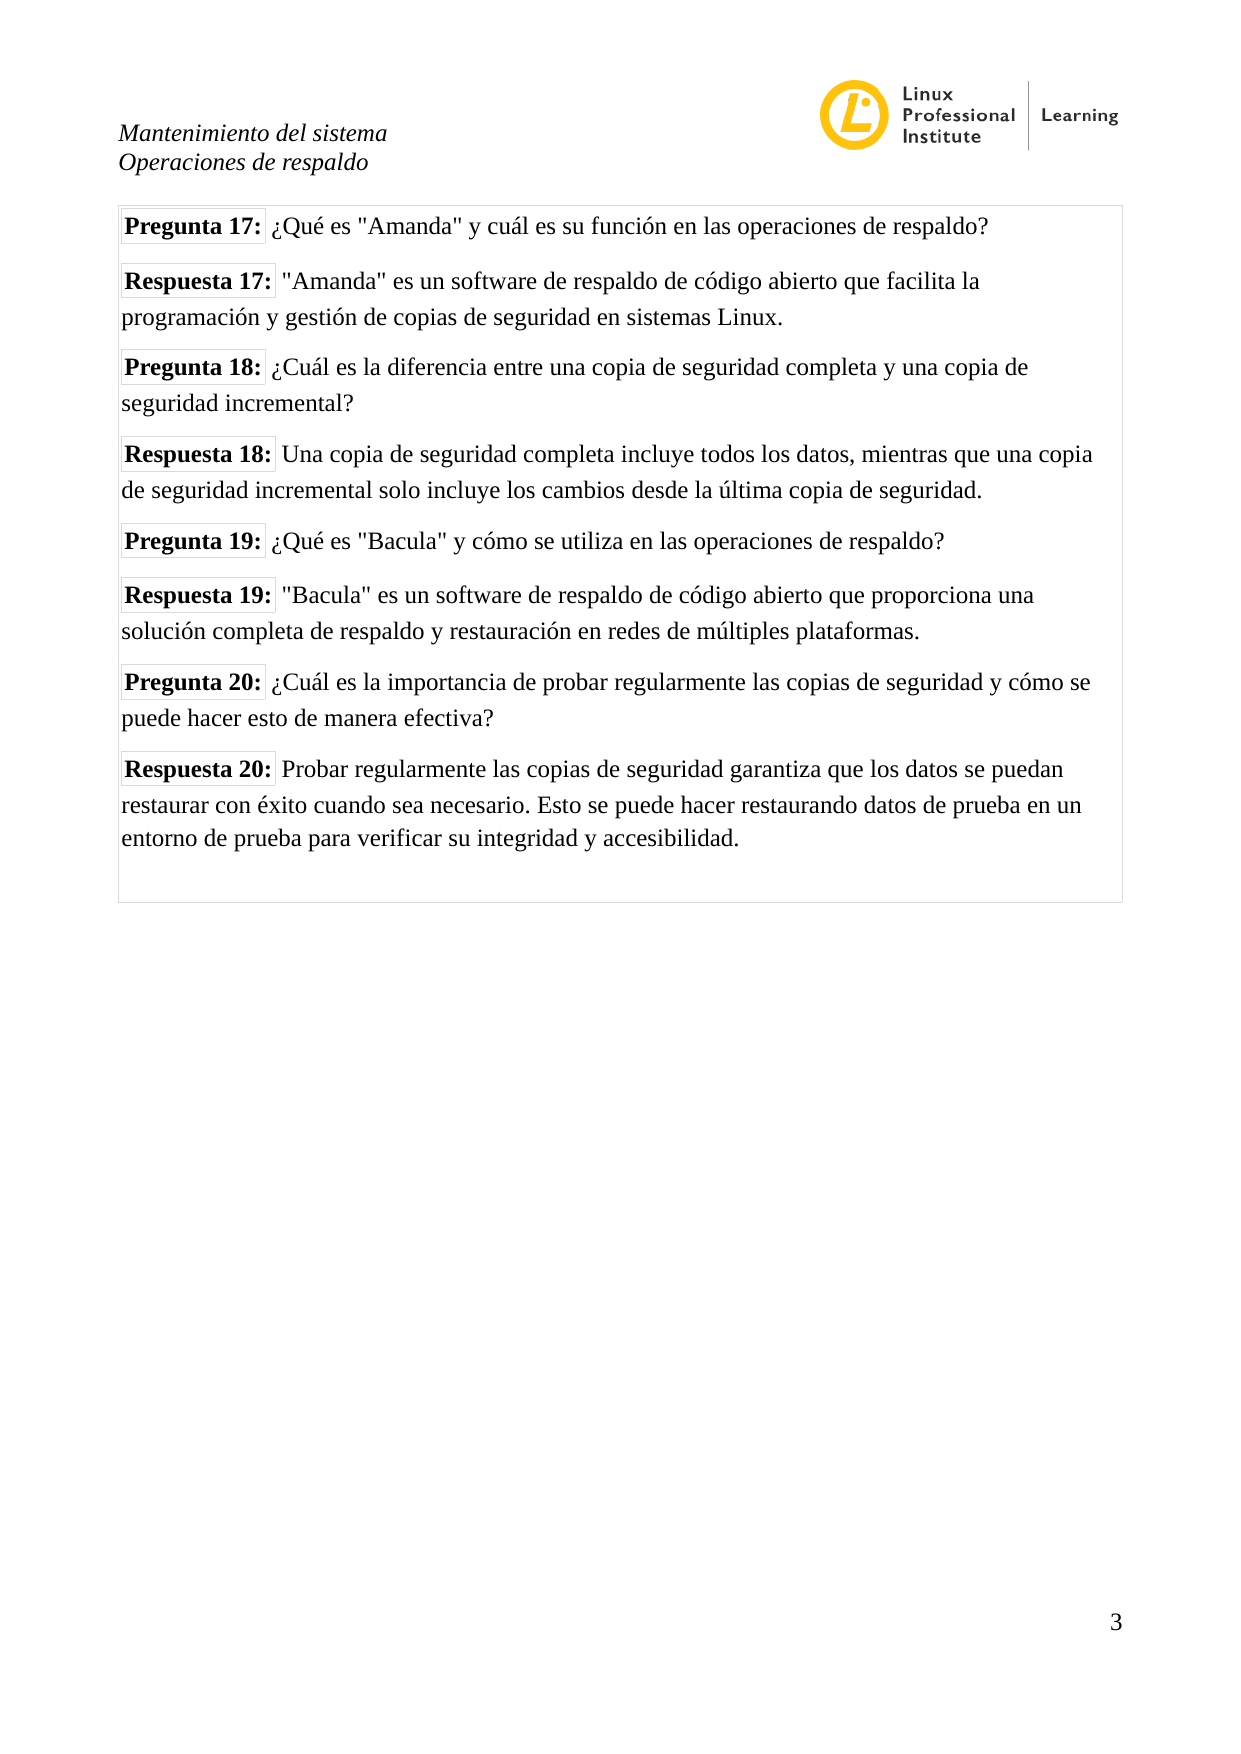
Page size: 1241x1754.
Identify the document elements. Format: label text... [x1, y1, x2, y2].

text Respuesta 20: Probar regularmente las copias de seguridad garantiza que los datos se puedan restaurar con éxito cuando sea necesario. Esto se puede hacer restaurando datos de prueba en un entorno de prueba para verificar su integridad y accesibilidad. [119, 748, 1122, 851]
picture [819, 79, 1119, 151]
text Pregunta 20: ¿Cuál es la importancia de probar regularmente las copias de seguridad y cómo se puede hacer esto de manera efectiva? [119, 661, 1122, 732]
text Pregunta 19: ¿Qué es "Bacula" y cómo se utiliza en las operaciones de respaldo? [119, 520, 1122, 557]
text Pregunta 18: ¿Cuál es la diferencia entre una copia de seguridad completa y una copia de seguridad incremental? [119, 346, 1122, 417]
text Pregunta 17: ¿Qué es "Amanda" y cuál es su función en las operaciones de respaldo? [119, 206, 1122, 243]
text Respuesta 17: "Amanda" es un software de respaldo de código abierto que facilita la programación y gestión de copias de seguridad en sistemas Linux. [119, 260, 1122, 331]
text Respuesta 18: Una copia de seguridad completa incluye todos los datos, mientras que una copia de seguridad incremental solo incluye los cambios desde la última copia de seguridad. [119, 433, 1122, 504]
text Respuesta 19: "Bacula" es un software de respaldo de código abierto que proporciona una solución completa de respaldo y restauración en redes de múltiples plataformas. [119, 574, 1122, 645]
